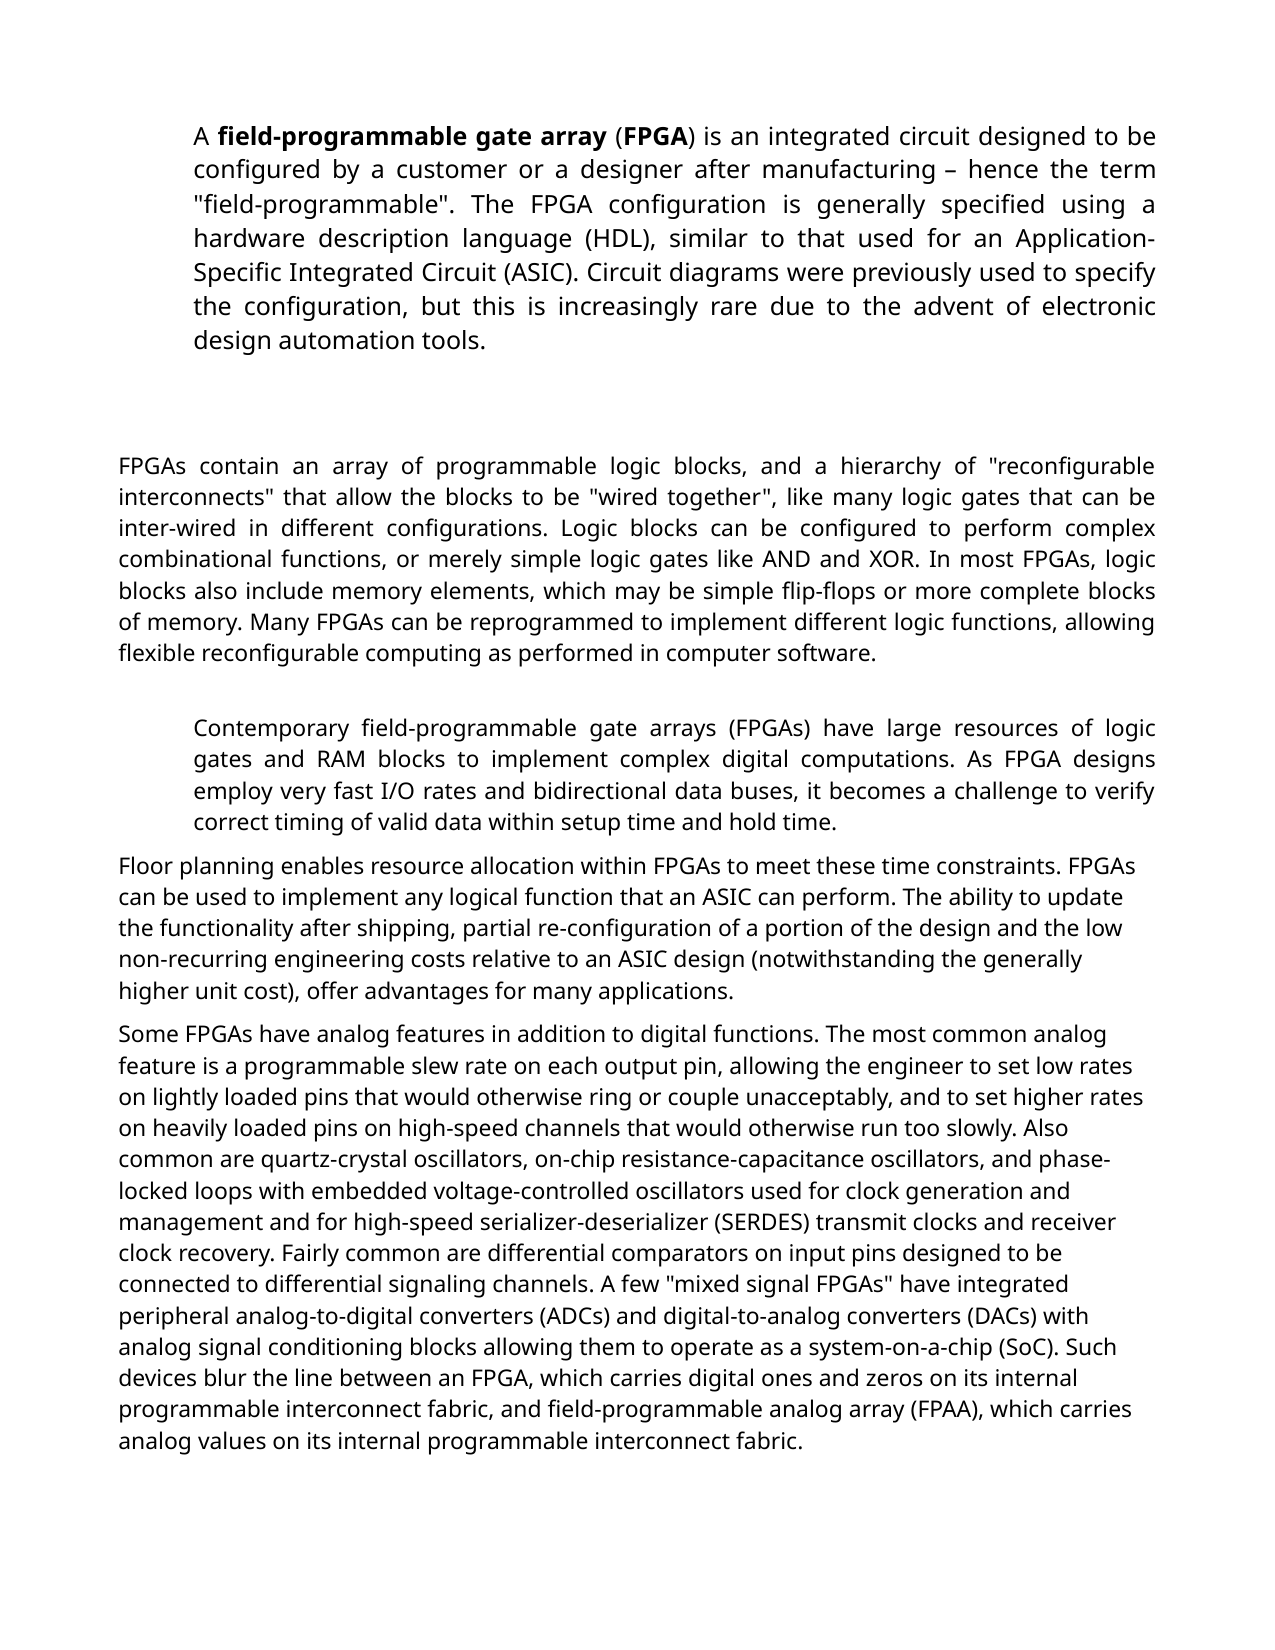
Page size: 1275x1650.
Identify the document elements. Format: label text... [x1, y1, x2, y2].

text Some FPGAs have analog features in addition to digital functions. The most common analog feature is a programmable slew rate on each output pin, allowing the engineer to set low rates on lightly loaded pins that would otherwise ring or couple unacceptably, and to set higher rates on heavily loaded pins on high-speed channels that would otherwise run too slowly. Also common are quartz-crystal oscillators, on-chip resistance-capacitance oscillators, and phase-locked loops with embedded voltage-controlled oscillators used for clock generation and management and for high-speed serializer-deserializer (SERDES) transmit clocks and receiver clock recovery. Fairly common are differential comparators on input pins designed to be connected to differential signaling channels. A few "mixed signal FPGAs" have integrated peripheral analog-to-digital converters (ADCs) and digital-to-analog converters (DACs) with analog signal conditioning blocks allowing them to operate as a system-on-a-chip (SoC). Such devices blur the line between an FPGA, which carries digital ones and zeros on its internal programmable interconnect fabric, and field-programmable analog array (FPAA), which carries analog values on its internal programmable interconnect fabric. [118, 1018, 1157, 1456]
list Contemporary field-programmable gate arrays (FPGAs) have large resources of logic gates and RAM blocks to implement complex digital computations. As FPGA designs employ very fast I/O rates and bidirectional data buses, it becomes a challenge to verify correct timing of valid data within setup time and hold time. [156, 712, 1157, 837]
list A field-programmable gate array (FPGA) is an integrated circuit designed to be configured by a customer or a designer after manufacturing – hence the term "field-programmable". The FPGA configuration is generally specified using a hardware description language (HDL), similar to that used for an Application-Specific Integrated Circuit (ASIC). Circuit diagrams were previously used to specify the configuration, but this is increasingly rare due to the advent of electronic design automation tools. [156, 118, 1157, 357]
text FPGAs contain an array of programmable logic blocks, and a hierarchy of "reconfigurable interconnects" that allow the blocks to be "wired together", like many logic gates that can be inter-wired in different configurations. Logic blocks can be configured to perform complex combinational functions, or merely simple logic gates like AND and XOR. In most FPGAs, logic blocks also include memory elements, which may be simple flip-flops or more complete blocks of memory. Many FPGAs can be reprogrammed to implement different logic functions, allowing flexible reconfigurable computing as performed in computer software. [118, 450, 1157, 668]
text Floor planning enables resource allocation within FPGAs to meet these time constraints. FPGAs can be used to implement any logical function that an ASIC can perform. The ability to update the functionality after shipping, partial re-configuration of a portion of the design and the low non-recurring engineering costs relative to an ASIC design (notwithstanding the generally higher unit cost), offer advantages for many applications. [118, 850, 1157, 1006]
